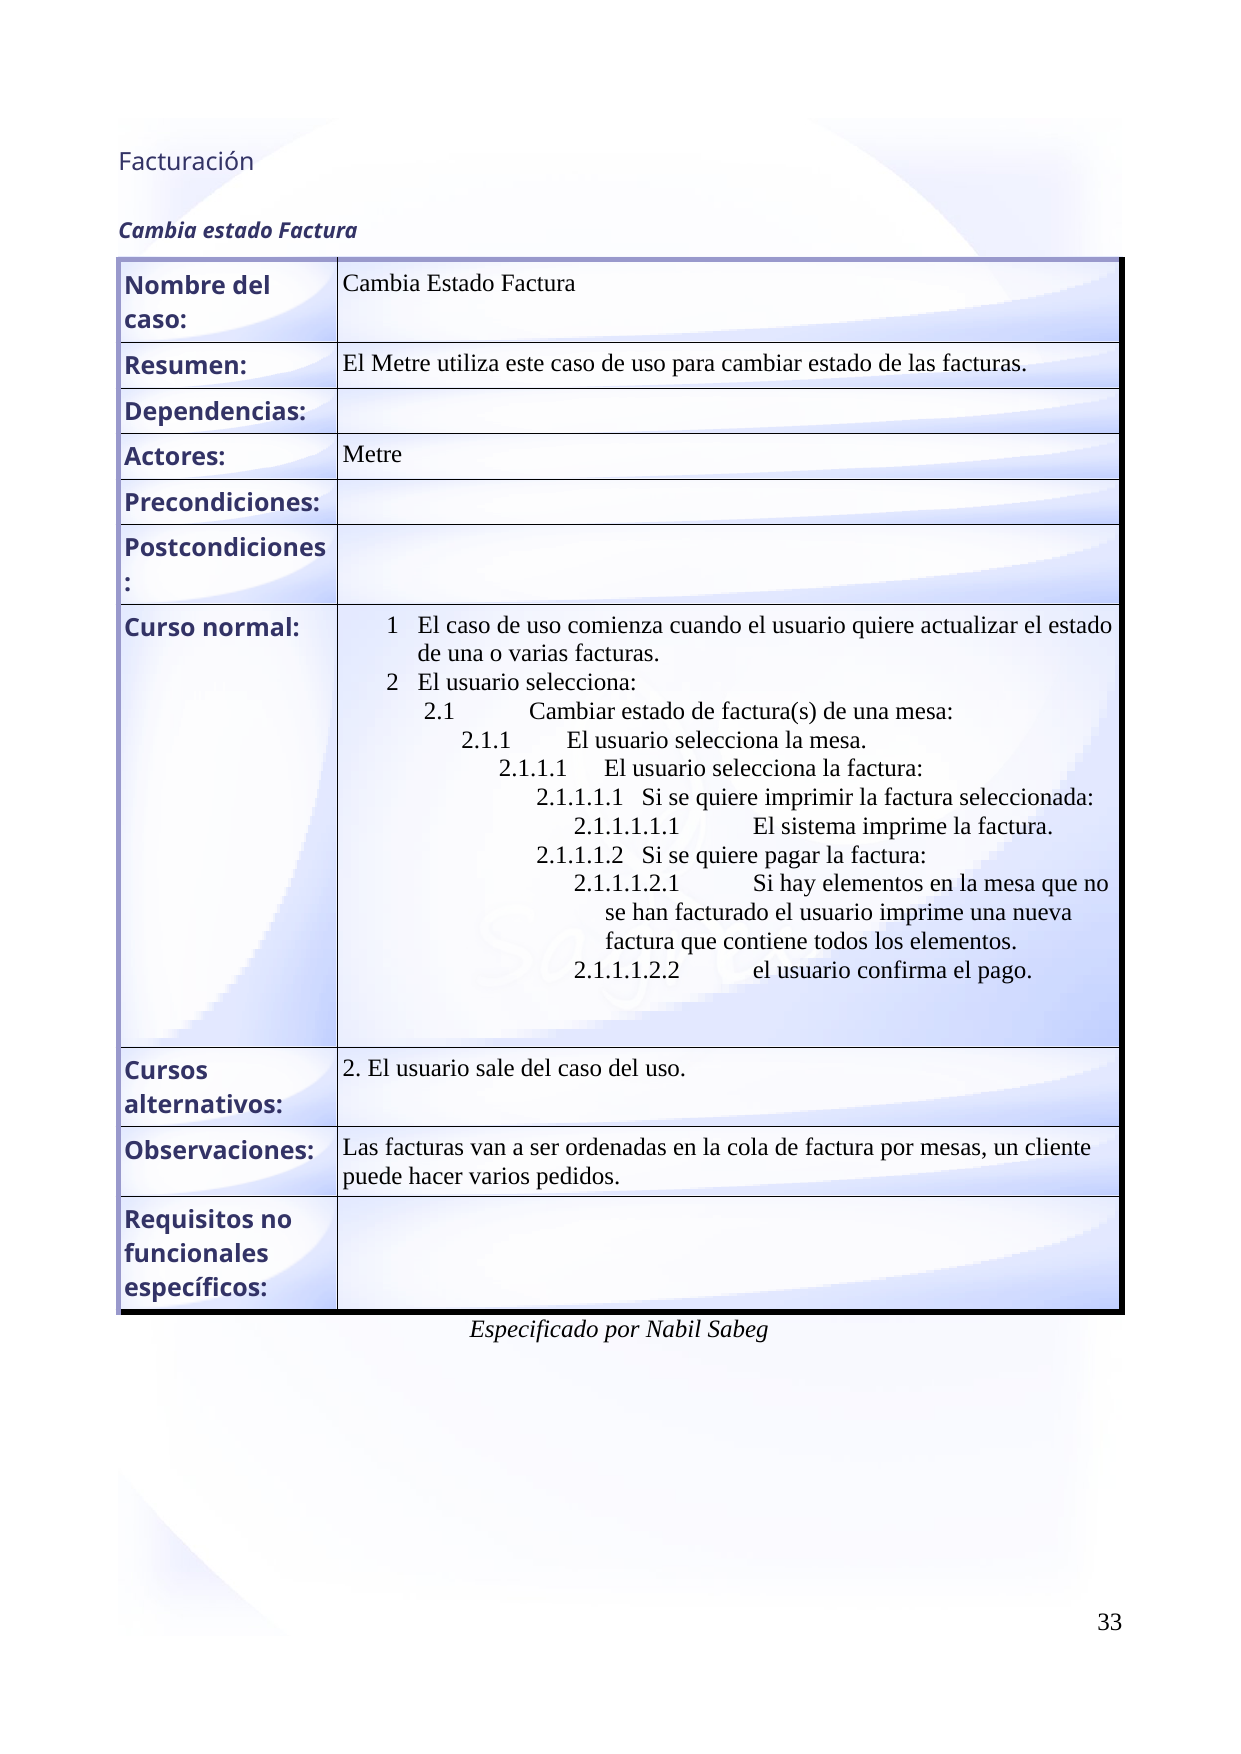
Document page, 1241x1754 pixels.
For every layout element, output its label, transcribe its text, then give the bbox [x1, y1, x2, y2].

table_header Cambia Estado Factura [338, 262, 1119, 342]
table_cell Las facturas van a ser ordenadas en la cola de factura por mesas, un cliente puede hacer varios pedidos. [338, 1127, 1119, 1196]
picture [118, 177, 1122, 215]
table_cell Postcondiciones: [121, 525, 337, 604]
table_cell 2. El usuario sale del caso del uso. [338, 1048, 1119, 1126]
table_cell Cursos alternativos: [121, 1048, 337, 1126]
table_cell El caso de uso comienza cuando el usuario quiere actualizar el estado de una o varias facturas. El usuario selecciona: Cambiar estado de factura(s) de una mesa: El usuario selecciona la mesa. El usuario selecciona la factura: Si se quiere imprimir la factura seleccionada: El sistema imprime la factura. Si se quiere pagar la factura: Si hay elementos en la mesa que no se han facturado el usuario imprime una nueva factura que contiene todos los elementos. el usuario confirma el pago. [338, 605, 1119, 1047]
table_cell Metre [338, 434, 1119, 479]
subtitle Facturación [118, 143, 1122, 177]
table_cell Precondiciones: [121, 480, 337, 524]
table_header Nombre del caso: [121, 262, 337, 342]
table_cell Actores: [121, 434, 337, 479]
picture [118, 1343, 1122, 1636]
table_cell [338, 1197, 1119, 1309]
table_cell El Metre utiliza este caso de uso para cambiar estado de las facturas. [338, 343, 1119, 387]
subtitle Cambia estado Factura [118, 215, 1122, 244]
table_cell Observaciones: [121, 1127, 337, 1196]
table_cell [338, 389, 1119, 433]
table_cell Resumen: [121, 343, 337, 387]
table_cell Requisitos no funcionales específicos: [121, 1197, 337, 1309]
picture [118, 244, 1122, 257]
table_cell [338, 480, 1119, 524]
text Especificado por Nabil Sabeg [118, 1315, 1122, 1343]
table_cell Curso normal: [121, 605, 337, 1047]
table_cell Dependencias: [121, 389, 337, 433]
picture [118, 118, 1122, 143]
table_cell [338, 525, 1119, 604]
